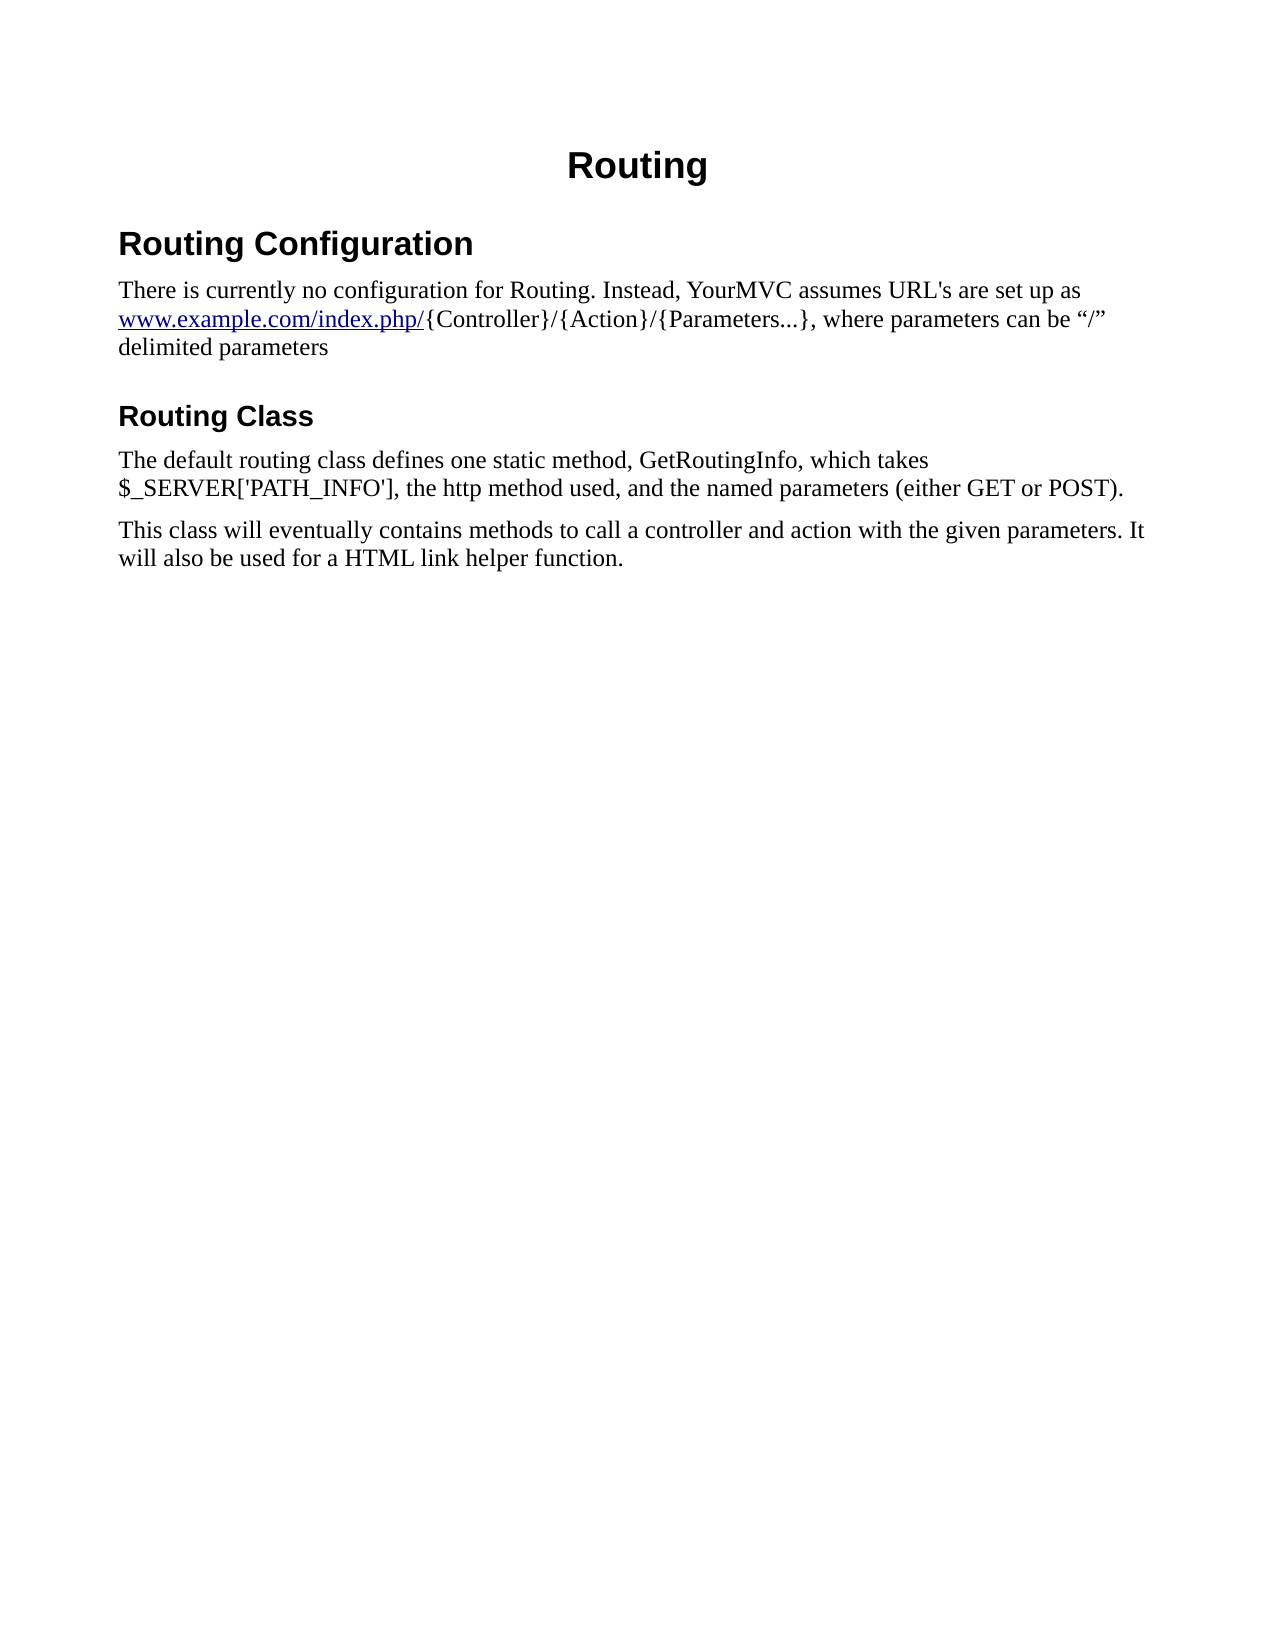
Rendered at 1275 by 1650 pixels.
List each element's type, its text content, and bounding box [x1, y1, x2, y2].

text The default routing class defines one static method, GetRoutingInfo, which takes $_SERVER['PATH_INFO'], the http method used, and the named parameters (either GET or POST). [118, 445, 1157, 502]
subtitle Routing Class [118, 399, 1157, 432]
text There is currently no configuration for Routing. Instead, YourMVC assumes URL's are set up as www.example.com/index.php/{Controller}/{Action}/{Parameters...}, where parameters can be “/” delimited parameters [118, 275, 1157, 361]
text This class will eventually contains methods to call a controller and action with the given parameters. It will also be used for a HTML link helper function. [118, 515, 1157, 572]
subtitle Routing Configuration [118, 224, 1157, 262]
title Routing [118, 143, 1157, 186]
